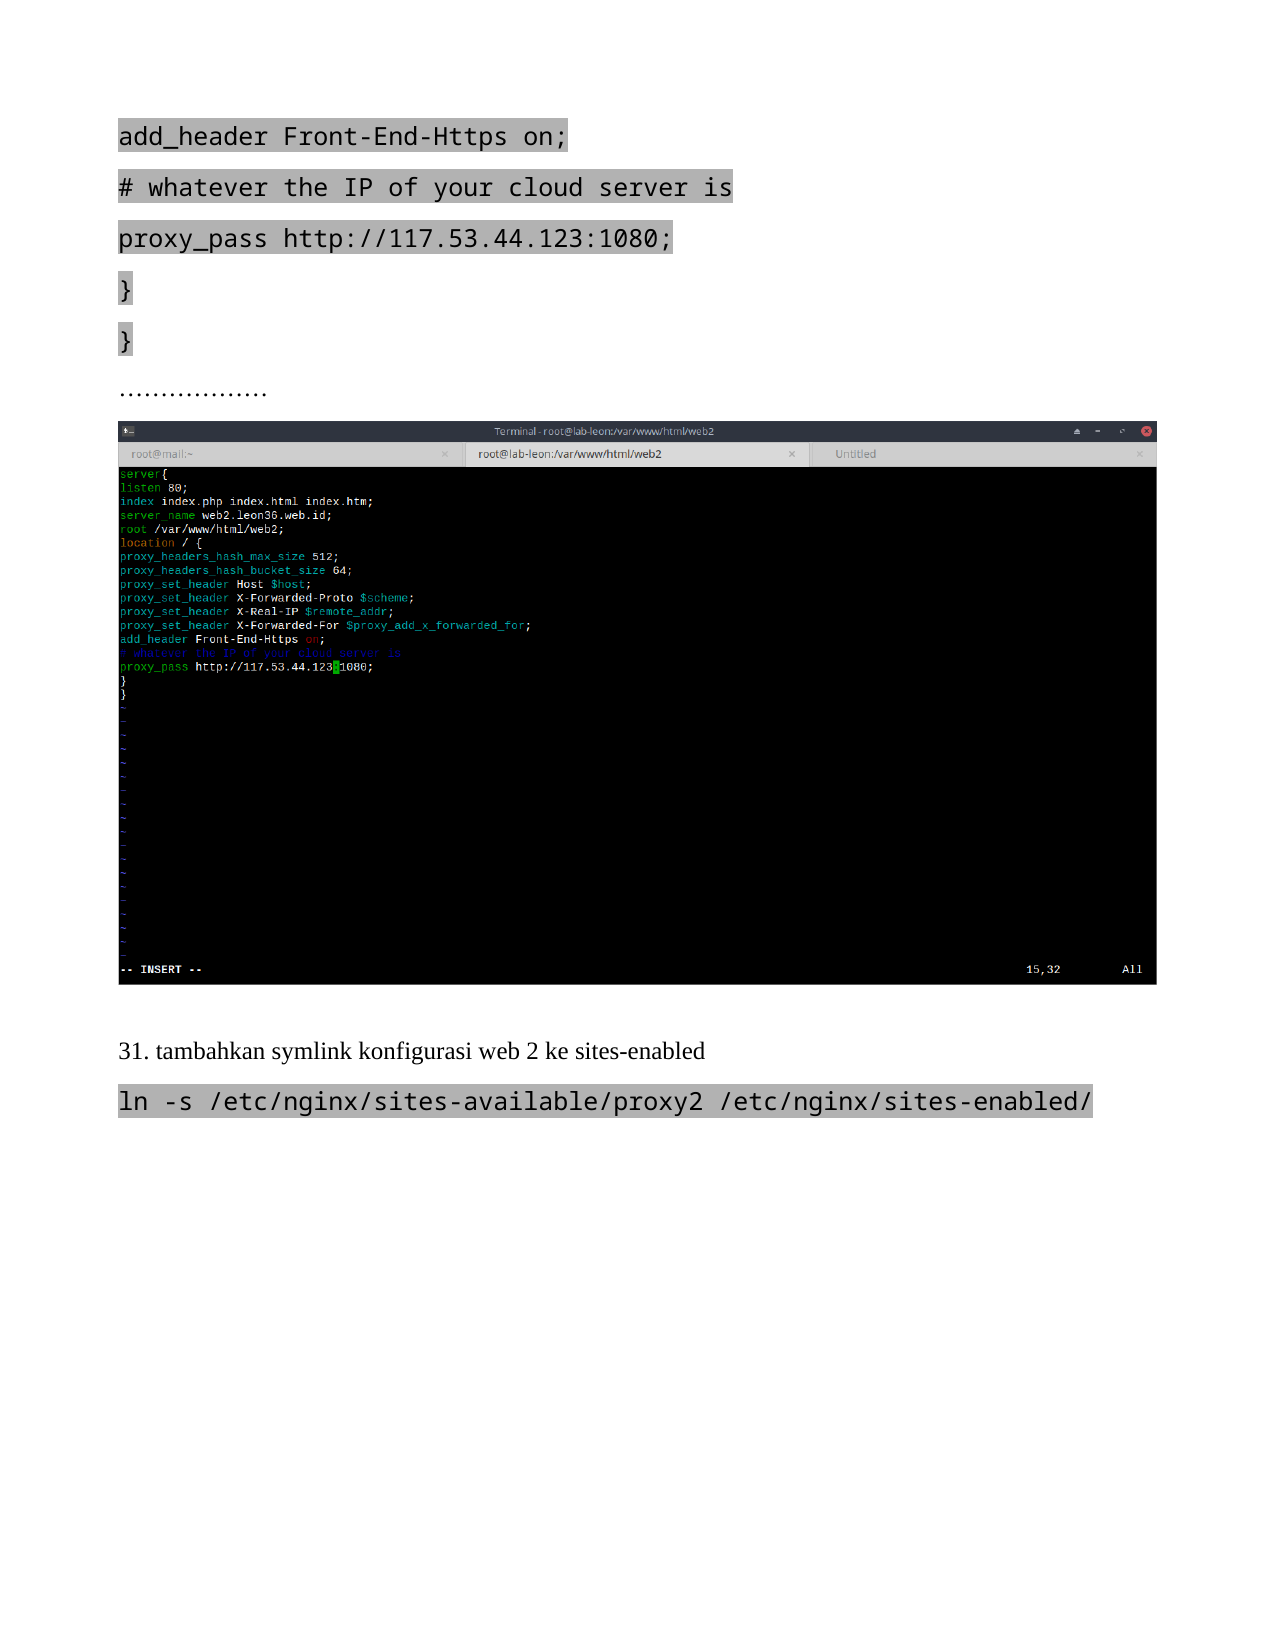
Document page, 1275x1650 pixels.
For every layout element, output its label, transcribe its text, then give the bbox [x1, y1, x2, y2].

text # whatever the IP of your cloud server is [733, 169, 1157, 203]
text ……………… [118, 373, 1157, 402]
text } [133, 271, 1157, 305]
picture [118, 421, 1157, 985]
text 31. tambahkan symlink konfigurasi web 2 ke sites-enabled [118, 1036, 1157, 1065]
text proxy_pass http://117.53.44.123:1080; [673, 220, 1157, 254]
text add_header Front-End-Https on; [568, 118, 1157, 152]
text } [133, 322, 1157, 356]
text ln -s /etc/nginx/sites-available/proxy2 /etc/nginx/sites-enabled/ [1093, 1084, 1157, 1118]
